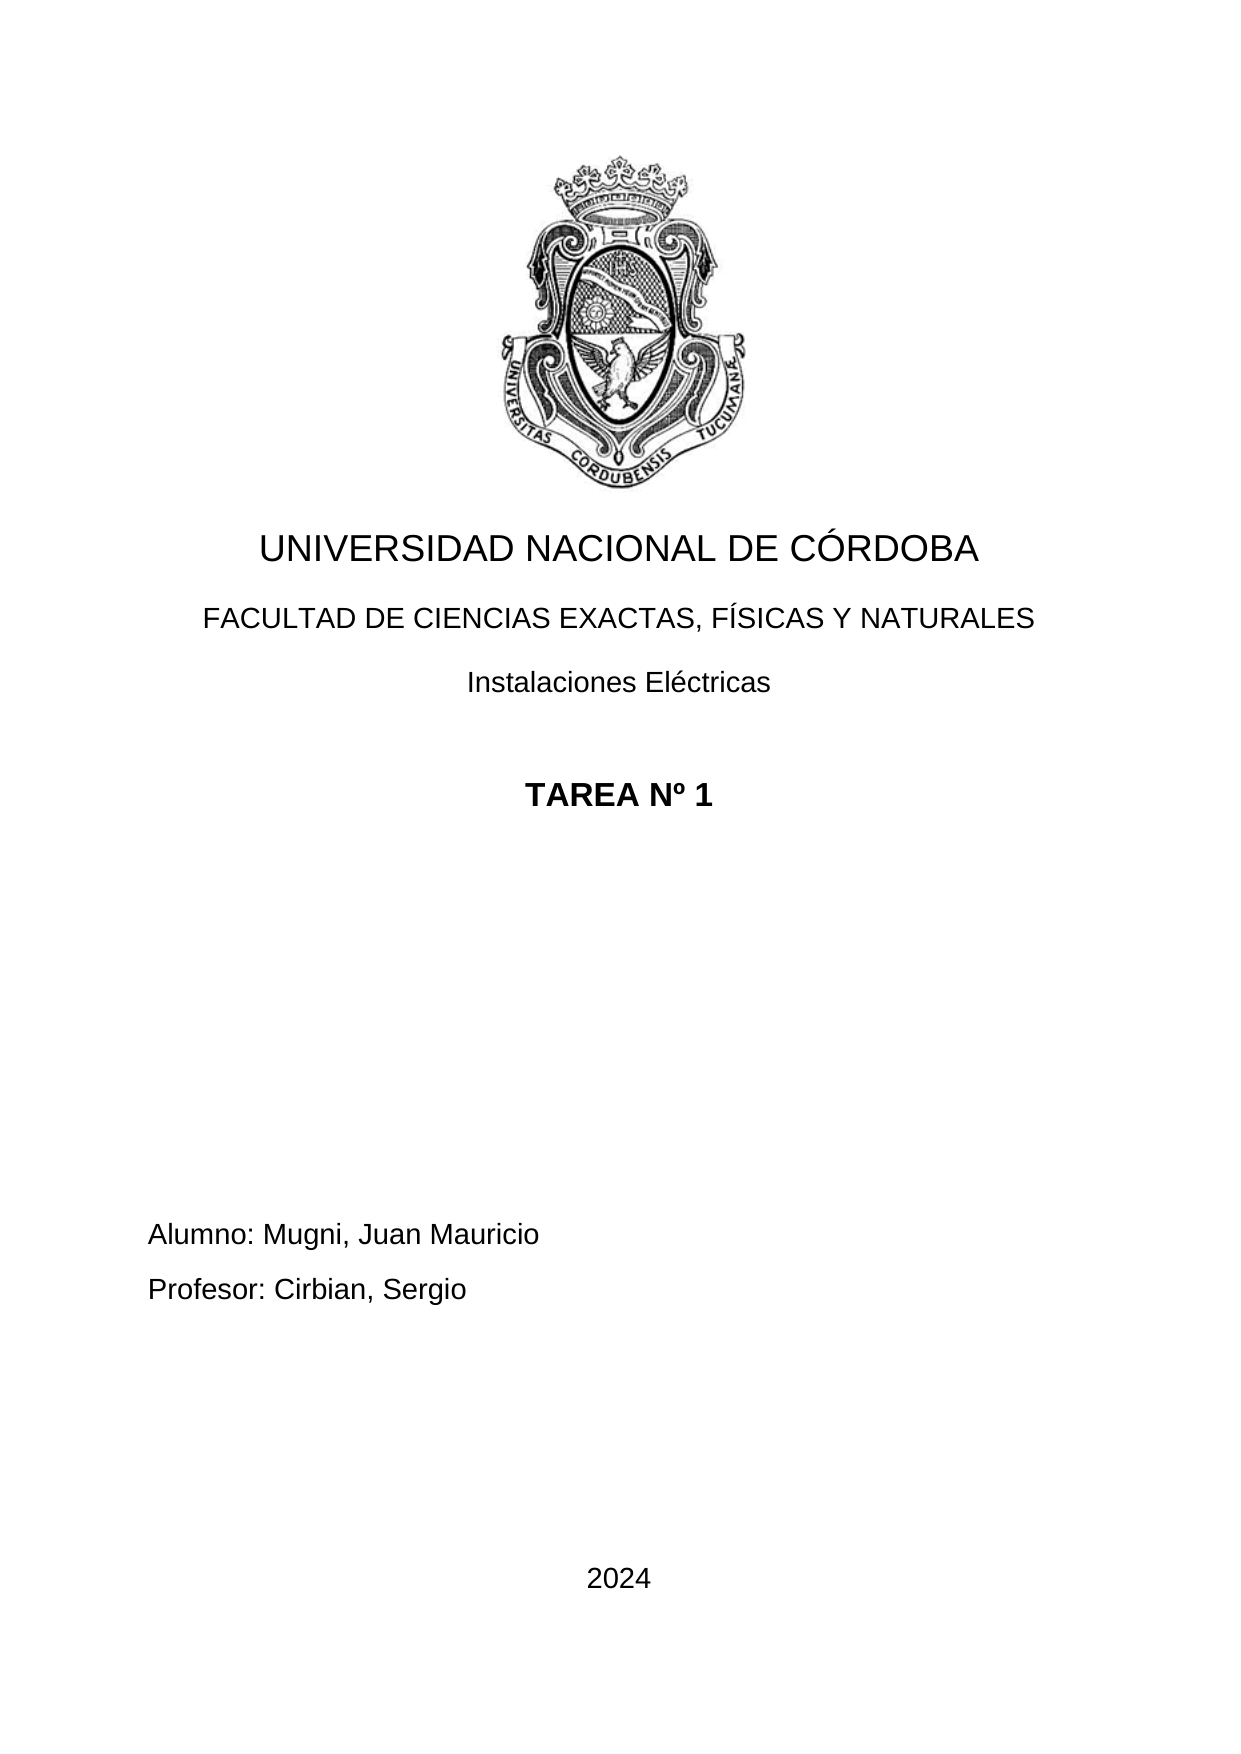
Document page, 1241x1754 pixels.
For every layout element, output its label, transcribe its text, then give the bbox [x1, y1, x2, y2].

text Alumno: Mugni, Juan Mauricio [148, 1220, 1090, 1250]
picture [491, 150, 754, 498]
text Profesor: Cirbian, Sergio [148, 1275, 1090, 1305]
text TAREA Nº 1 [148, 775, 1090, 814]
text FACULTAD DE CIENCIAS EXACTAS, FÍSICAS Y NATURALES [148, 601, 1090, 635]
text 2024 [148, 1564, 1090, 1595]
text Instalaciones Eléctricas [148, 665, 1090, 698]
text UNIVERSIDAD NACIONAL DE CÓRDOBA [148, 527, 1090, 570]
